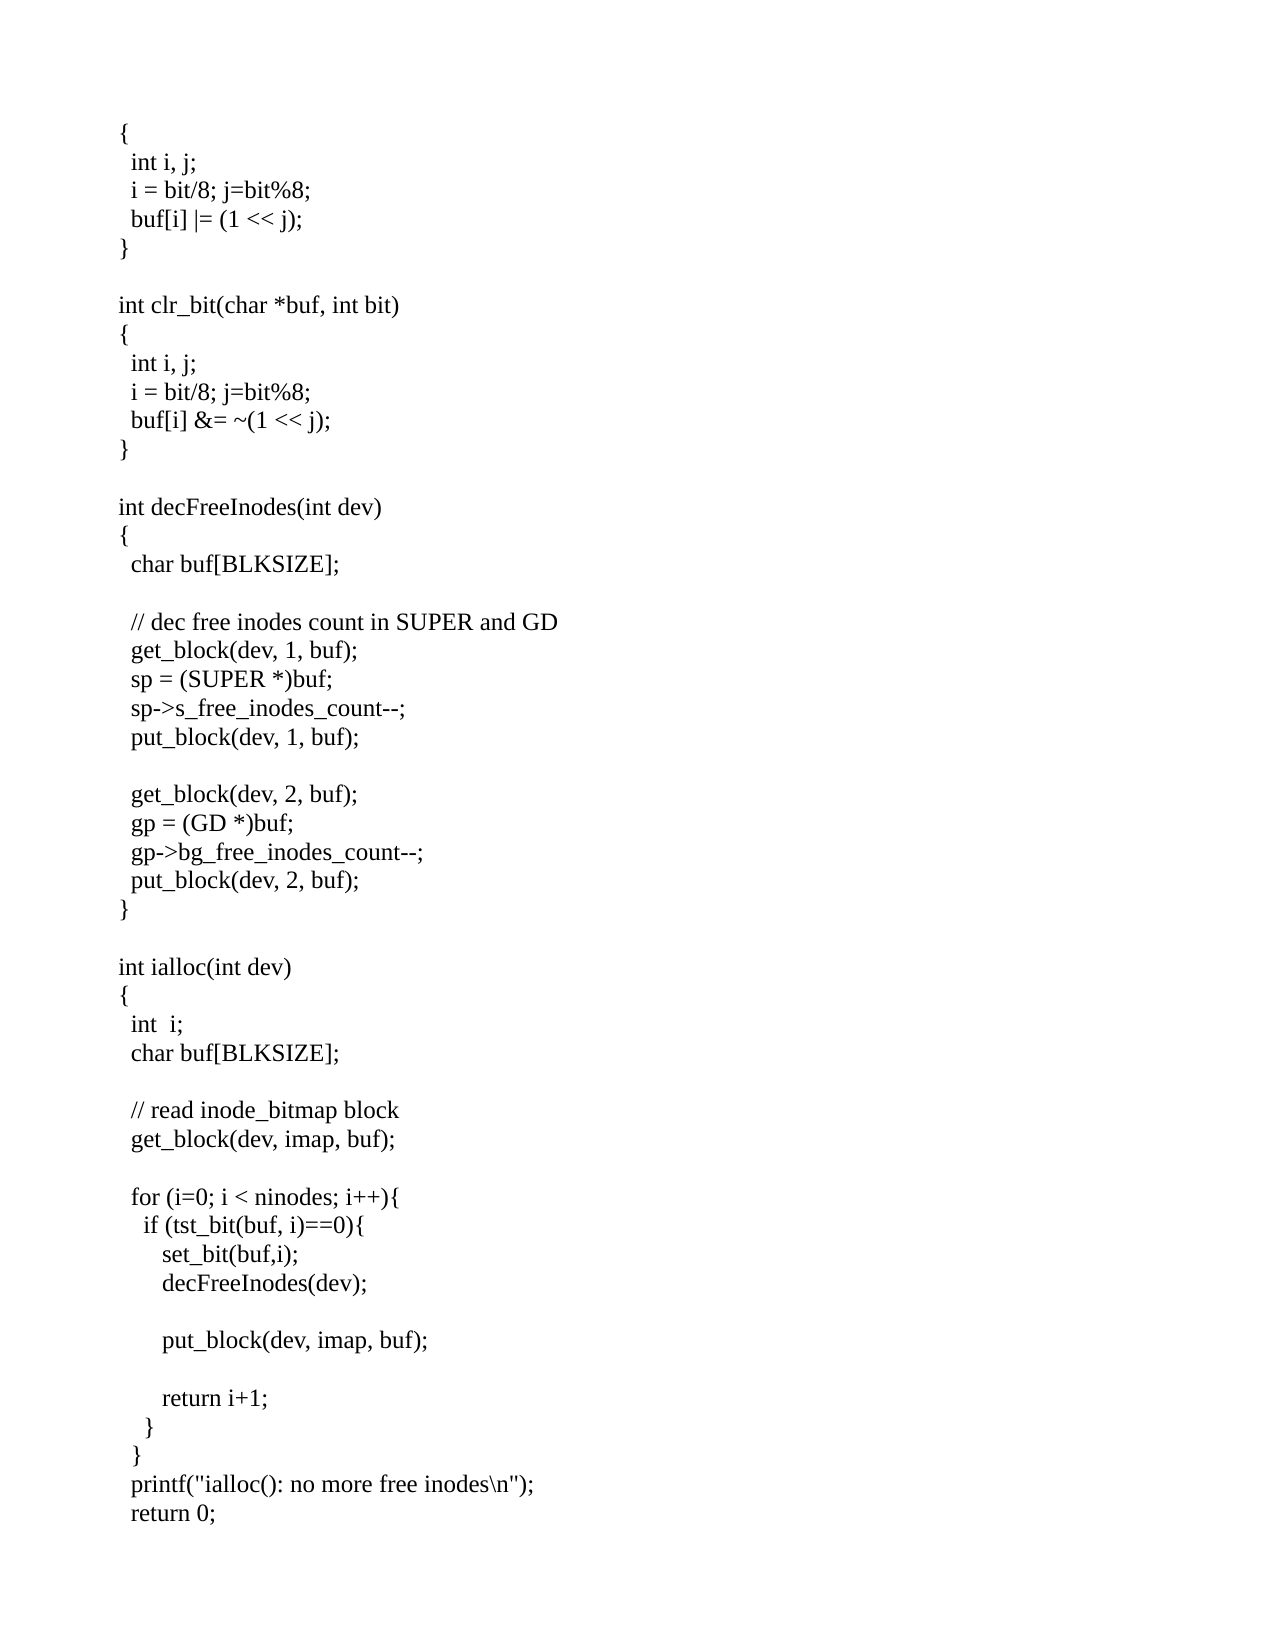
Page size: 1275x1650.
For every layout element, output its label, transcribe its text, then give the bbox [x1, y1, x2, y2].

text { [118, 319, 1157, 348]
text buf[i] &= ~(1 << j); [118, 406, 1157, 434]
text int ialloc(int dev) [118, 952, 1157, 981]
text } [118, 1441, 1157, 1469]
text { [118, 981, 1157, 1009]
text int i, j; [118, 348, 1157, 377]
text } [118, 1412, 1157, 1441]
text { [118, 521, 1157, 549]
text get_block(dev, 1, buf); [118, 636, 1157, 664]
text put_block(dev, 2, buf); [118, 866, 1157, 894]
text int i; [118, 1009, 1157, 1038]
text return 0; [118, 1498, 1157, 1527]
text // read inode_bitmap block [118, 1096, 1157, 1124]
text int clr_bit(char *buf, int bit) [118, 291, 1157, 319]
text char buf[BLKSIZE]; [118, 549, 1157, 578]
text get_block(dev, 2, buf); [118, 779, 1157, 808]
text gp->bg_free_inodes_count--; [118, 837, 1157, 866]
text buf[i] |= (1 << j); [118, 204, 1157, 233]
text } [118, 894, 1157, 923]
text // dec free inodes count in SUPER and GD [118, 607, 1157, 636]
text put_block(dev, 1, buf); [118, 722, 1157, 751]
text { [118, 118, 1157, 147]
text if (tst_bit(buf, i)==0){ [118, 1211, 1157, 1239]
text i = bit/8; j=bit%8; [118, 176, 1157, 204]
text sp->s_free_inodes_count--; [118, 693, 1157, 722]
text int decFreeInodes(int dev) [118, 492, 1157, 521]
text gp = (GD *)buf; [118, 808, 1157, 837]
text get_block(dev, imap, buf); [118, 1124, 1157, 1153]
text put_block(dev, imap, buf); [118, 1326, 1157, 1354]
text set_bit(buf,i); [118, 1239, 1157, 1268]
text char buf[BLKSIZE]; [118, 1038, 1157, 1067]
text int i, j; [118, 147, 1157, 176]
text return i+1; [118, 1383, 1157, 1412]
text i = bit/8; j=bit%8; [118, 377, 1157, 406]
text } [118, 233, 1157, 262]
text } [118, 434, 1157, 463]
text sp = (SUPER *)buf; [118, 664, 1157, 693]
text printf("ialloc(): no more free inodes\n"); [118, 1469, 1157, 1498]
text decFreeInodes(dev); [118, 1268, 1157, 1297]
text for (i=0; i < ninodes; i++){ [118, 1182, 1157, 1211]
